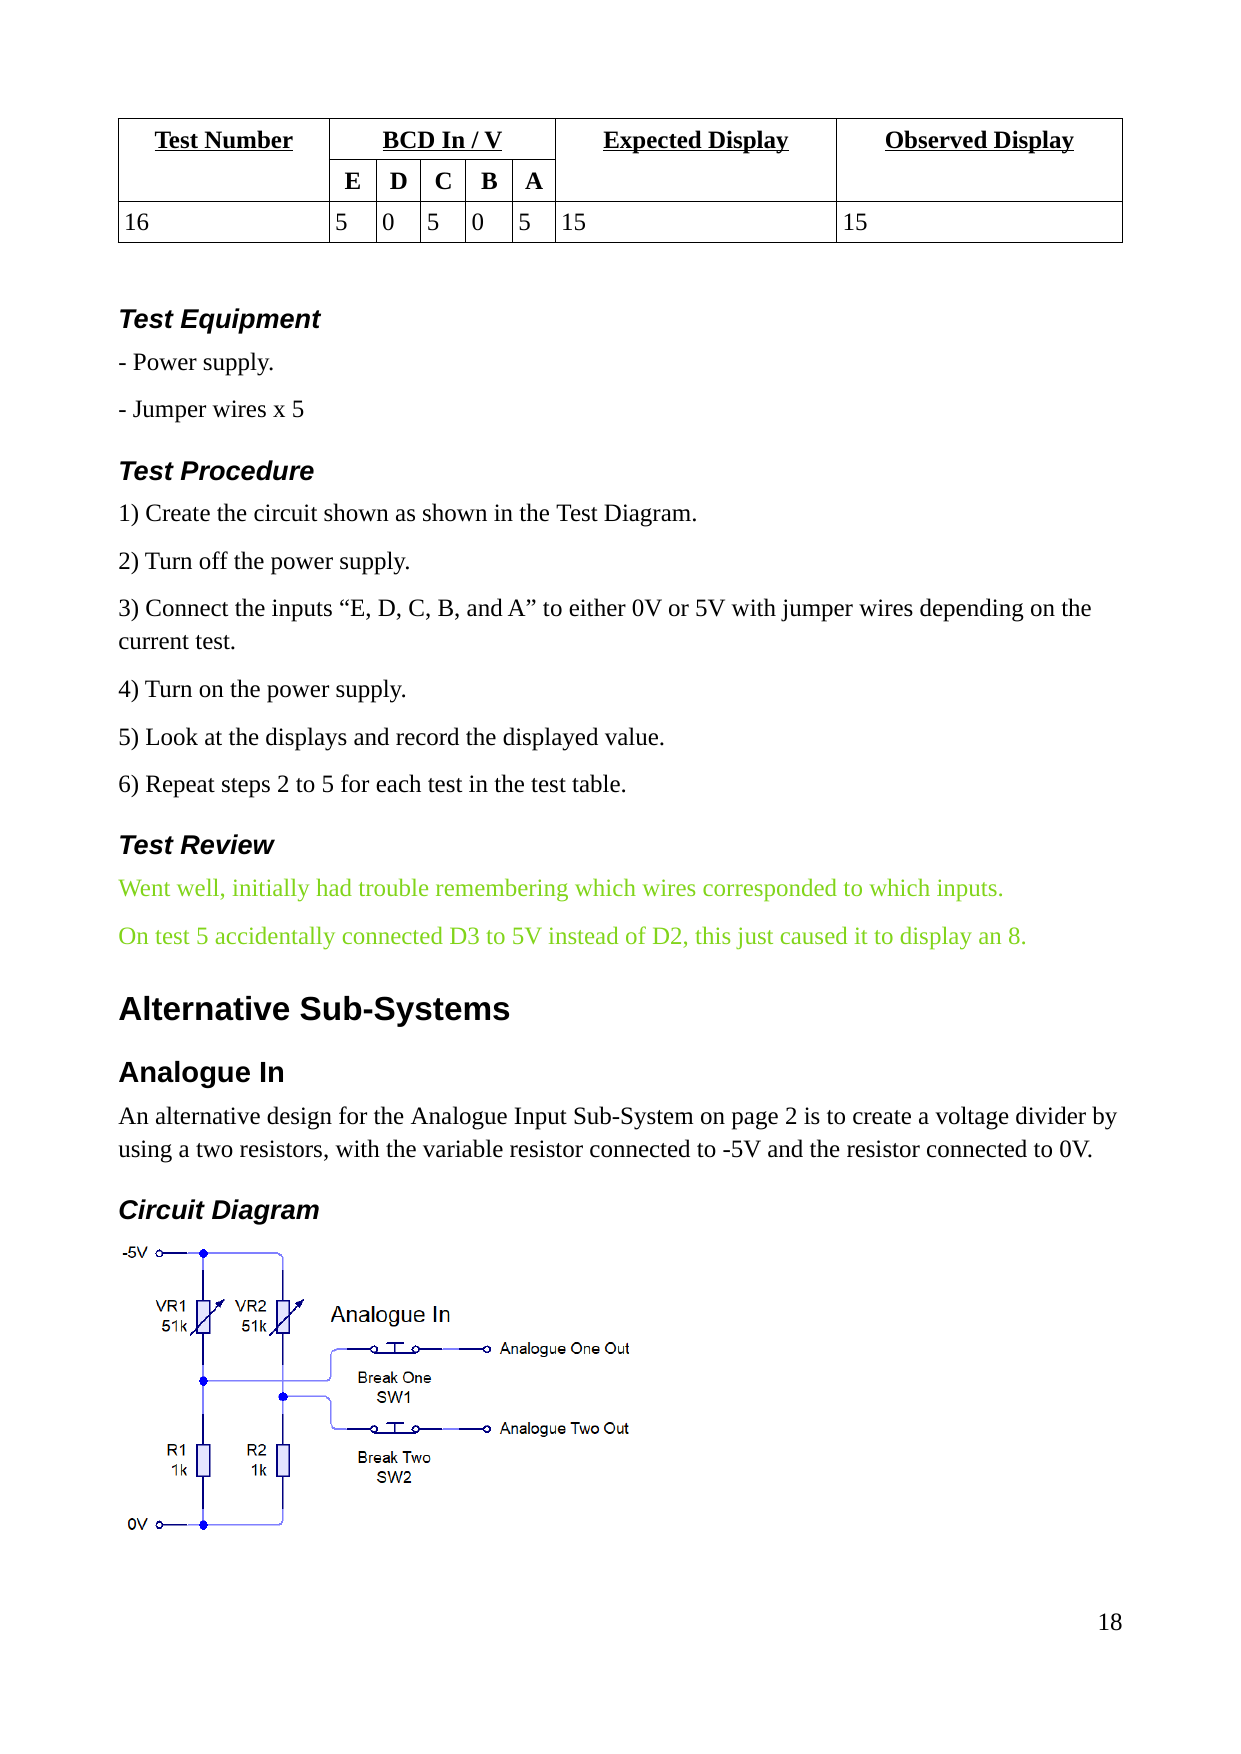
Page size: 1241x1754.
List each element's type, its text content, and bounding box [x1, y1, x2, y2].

text 3) Connect the inputs “E, D, C, B, and A” to either 0V or 5V with jumper wires depending on the current test. [118, 593, 1122, 655]
subtitle Test Equipment [118, 303, 1122, 334]
table_header Test Number [119, 119, 329, 201]
subtitle Analogue In [118, 1055, 1122, 1088]
text 2) Turn off the power supply. [118, 546, 1122, 574]
table_cell E [330, 160, 376, 201]
table_cell 0 [466, 202, 512, 242]
table_header Expected Display [556, 119, 836, 201]
text Went well, initially had trouble remembering which wires corresponded to which inputs. [118, 873, 1122, 902]
table_cell 0 [377, 202, 420, 242]
text An alternative design for the Analogue Input Sub-System on page 2 is to create a voltage divider by using a two resistors, with the variable resistor connected to -5V and the resistor connected to 0V. [118, 1101, 1122, 1162]
table_cell C [421, 160, 465, 201]
table_cell B [466, 160, 512, 201]
text 1) Create the circuit shown as shown in the Test Diagram. [118, 498, 1122, 527]
table_header BCD In / V [330, 119, 555, 159]
subtitle Test Review [118, 829, 1122, 861]
table_cell 5 [421, 202, 465, 242]
table_cell 15 [837, 202, 1122, 242]
text 5) Look at the displays and record the displayed value. [118, 722, 1122, 750]
table_header Observed Display [837, 119, 1122, 201]
text 6) Repeat steps 2 to 5 for each test in the test table. [118, 769, 1122, 798]
text - Jumper wires x 5 [118, 394, 1122, 423]
table_cell 5 [513, 202, 555, 242]
subtitle Circuit Diagram [118, 1194, 1122, 1225]
table_cell 16 [119, 202, 329, 242]
table_cell 5 [330, 202, 376, 242]
table_cell D [377, 160, 420, 201]
subtitle Test Procedure [118, 454, 1122, 486]
table_cell 15 [556, 202, 836, 242]
text On test 5 accidentally connected D3 to 5V instead of D2, this just caused it to display an 8. [118, 921, 1122, 949]
table_cell A [513, 160, 555, 201]
text 4) Turn on the power supply. [118, 674, 1122, 703]
subtitle Alternative Sub-Systems [118, 989, 1122, 1028]
text - Power supply. [118, 347, 1122, 376]
picture [118, 1237, 638, 1545]
